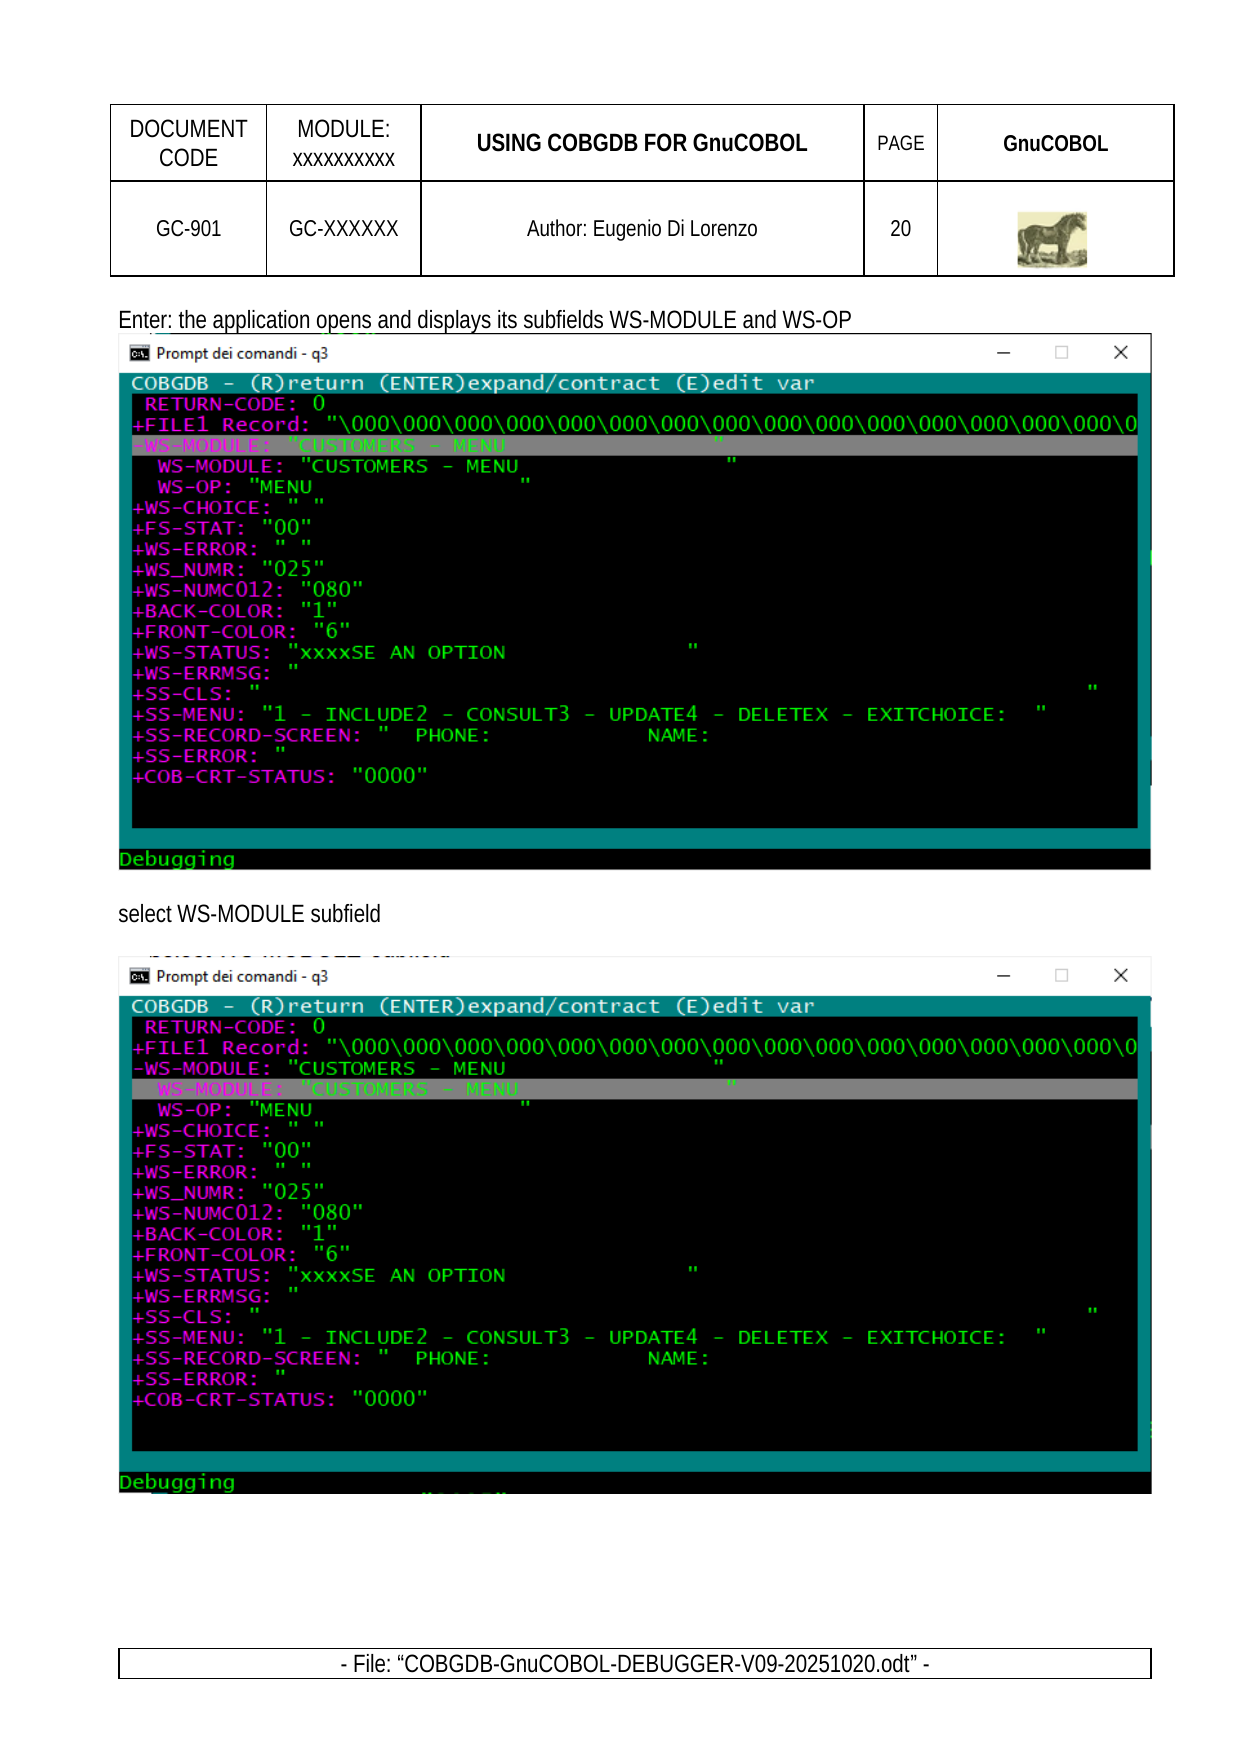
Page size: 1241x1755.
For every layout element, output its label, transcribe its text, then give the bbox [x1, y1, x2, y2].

text Enter: the application opens and displays its subfields WS-MODULE and WS-OP [118, 305, 1152, 333]
text select WS-MODULE subfield [118, 899, 1152, 928]
